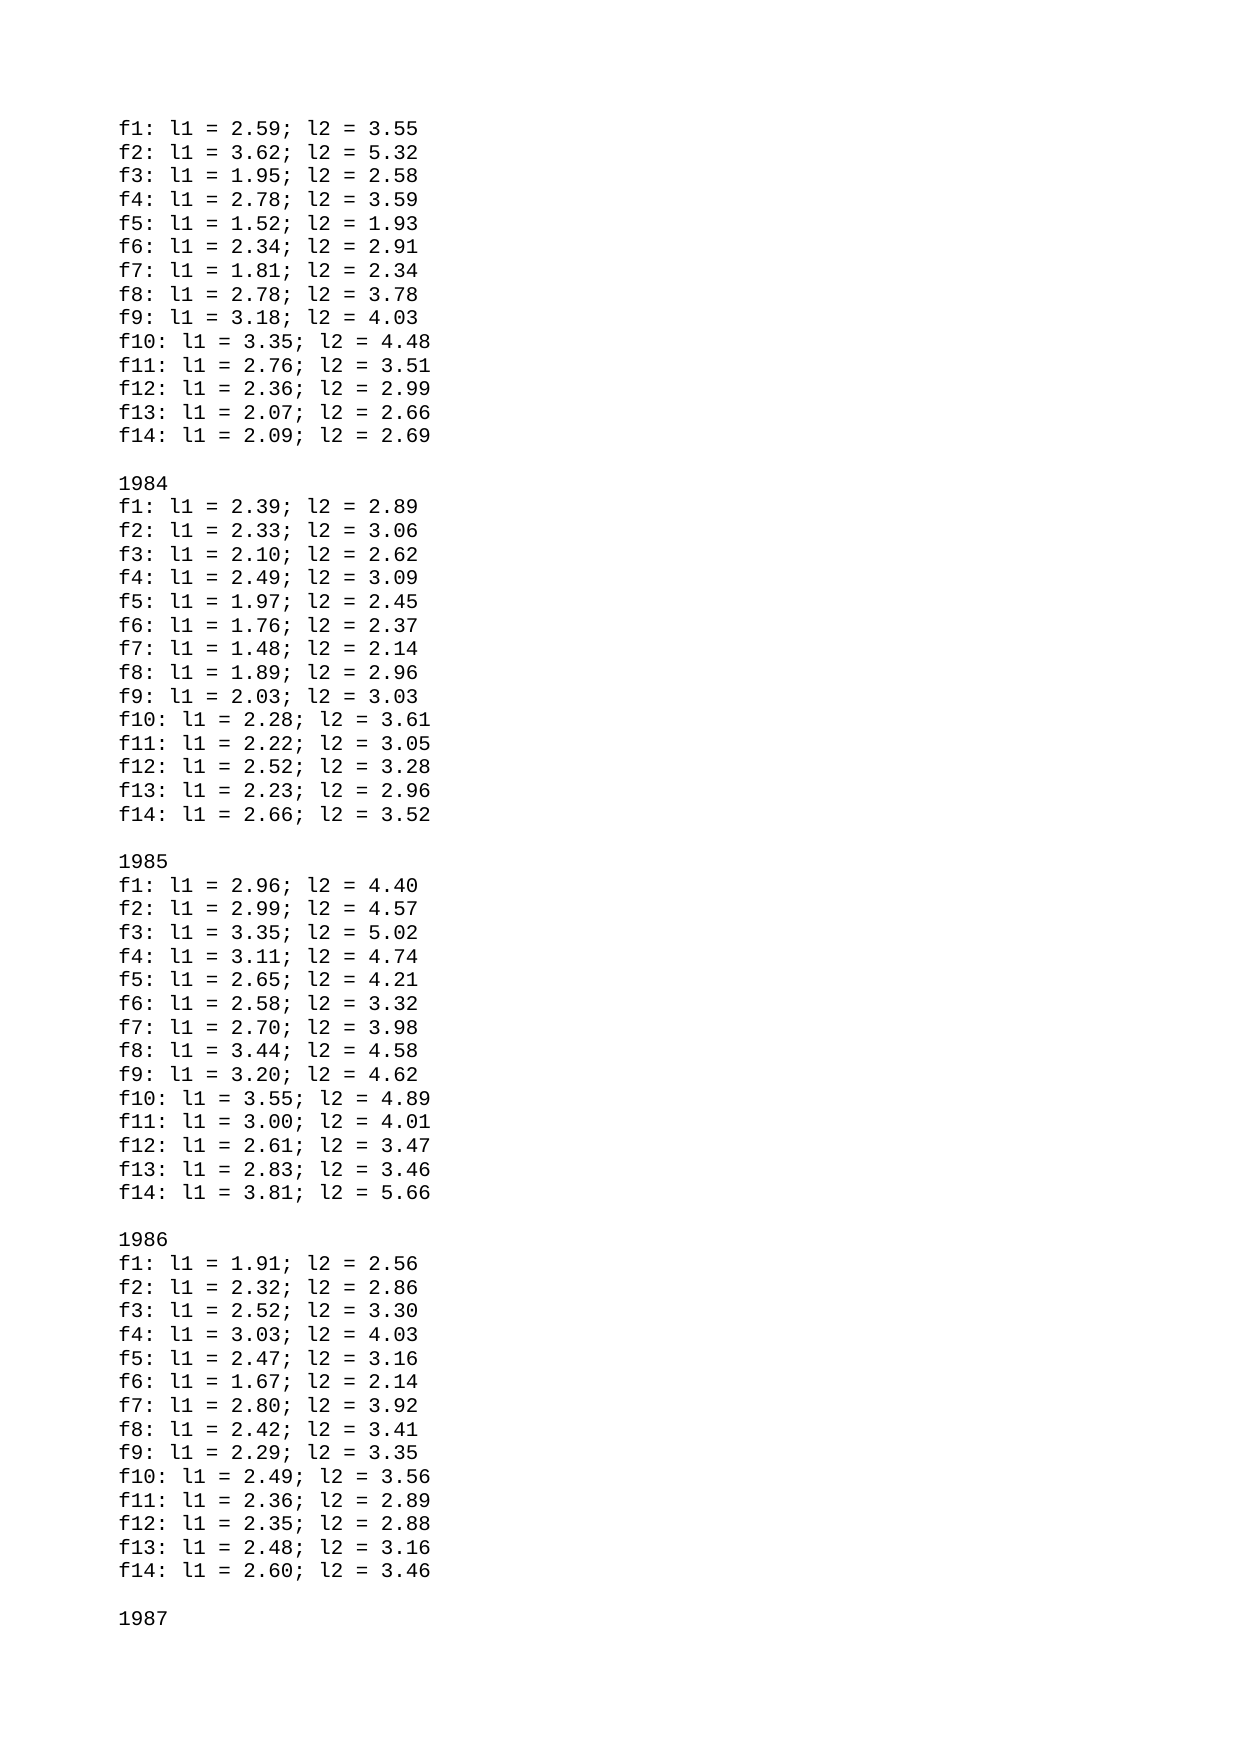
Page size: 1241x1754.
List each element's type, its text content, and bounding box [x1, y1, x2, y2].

text f4: l1 = 3.03; l2 = 4.03 [118, 1324, 1122, 1348]
text f4: l1 = 2.49; l2 = 3.09 [118, 567, 1122, 591]
text 1985 [118, 851, 1122, 875]
text f6: l1 = 2.34; l2 = 2.91 [118, 236, 1122, 260]
text f10: l1 = 3.55; l2 = 4.89 [118, 1088, 1122, 1111]
text f9: l1 = 2.29; l2 = 3.35 [118, 1442, 1122, 1466]
text f8: l1 = 3.44; l2 = 4.58 [118, 1040, 1122, 1064]
text f5: l1 = 1.97; l2 = 2.45 [118, 591, 1122, 615]
text f6: l1 = 1.76; l2 = 2.37 [118, 615, 1122, 638]
text f11: l1 = 3.00; l2 = 4.01 [118, 1111, 1122, 1135]
text f9: l1 = 2.03; l2 = 3.03 [118, 686, 1122, 709]
text f1: l1 = 2.59; l2 = 3.55 [118, 118, 1122, 142]
text f13: l1 = 2.83; l2 = 3.46 [118, 1158, 1122, 1182]
text f7: l1 = 1.48; l2 = 2.14 [118, 638, 1122, 662]
text 1986 [118, 1229, 1122, 1253]
text f2: l1 = 2.99; l2 = 4.57 [118, 898, 1122, 922]
text f14: l1 = 2.60; l2 = 3.46 [118, 1561, 1122, 1584]
text f5: l1 = 2.65; l2 = 4.21 [118, 969, 1122, 993]
text f5: l1 = 1.52; l2 = 1.93 [118, 213, 1122, 236]
text f11: l1 = 2.22; l2 = 3.05 [118, 733, 1122, 757]
text f10: l1 = 2.28; l2 = 3.61 [118, 709, 1122, 733]
text f3: l1 = 1.95; l2 = 2.58 [118, 165, 1122, 189]
text f13: l1 = 2.07; l2 = 2.66 [118, 402, 1122, 426]
text f8: l1 = 1.89; l2 = 2.96 [118, 662, 1122, 686]
text f13: l1 = 2.48; l2 = 3.16 [118, 1537, 1122, 1561]
text f14: l1 = 3.81; l2 = 5.66 [118, 1182, 1122, 1206]
text f13: l1 = 2.23; l2 = 2.96 [118, 780, 1122, 804]
text f4: l1 = 2.78; l2 = 3.59 [118, 189, 1122, 213]
text f10: l1 = 3.35; l2 = 4.48 [118, 331, 1122, 354]
text f3: l1 = 3.35; l2 = 5.02 [118, 922, 1122, 946]
text f1: l1 = 2.96; l2 = 4.40 [118, 875, 1122, 898]
text f1: l1 = 1.91; l2 = 2.56 [118, 1253, 1122, 1277]
text f6: l1 = 2.58; l2 = 3.32 [118, 993, 1122, 1017]
text f5: l1 = 2.47; l2 = 3.16 [118, 1348, 1122, 1371]
text f9: l1 = 3.20; l2 = 4.62 [118, 1064, 1122, 1088]
text f14: l1 = 2.66; l2 = 3.52 [118, 804, 1122, 827]
text f2: l1 = 2.32; l2 = 2.86 [118, 1277, 1122, 1300]
text f12: l1 = 2.35; l2 = 2.88 [118, 1513, 1122, 1537]
text f12: l1 = 2.52; l2 = 3.28 [118, 757, 1122, 780]
text f9: l1 = 3.18; l2 = 4.03 [118, 307, 1122, 331]
text f6: l1 = 1.67; l2 = 2.14 [118, 1371, 1122, 1395]
text f8: l1 = 2.42; l2 = 3.41 [118, 1419, 1122, 1442]
text f8: l1 = 2.78; l2 = 3.78 [118, 284, 1122, 307]
text 1984 [118, 473, 1122, 496]
text f2: l1 = 3.62; l2 = 5.32 [118, 142, 1122, 165]
text f2: l1 = 2.33; l2 = 3.06 [118, 520, 1122, 544]
text f4: l1 = 3.11; l2 = 4.74 [118, 946, 1122, 969]
text f1: l1 = 2.39; l2 = 2.89 [118, 496, 1122, 520]
text f7: l1 = 2.80; l2 = 3.92 [118, 1395, 1122, 1419]
text f12: l1 = 2.61; l2 = 3.47 [118, 1135, 1122, 1158]
text f11: l1 = 2.76; l2 = 3.51 [118, 354, 1122, 378]
text f7: l1 = 1.81; l2 = 2.34 [118, 260, 1122, 284]
text f7: l1 = 2.70; l2 = 3.98 [118, 1017, 1122, 1040]
text 1987 [118, 1608, 1122, 1631]
text f12: l1 = 2.36; l2 = 2.99 [118, 378, 1122, 402]
text f14: l1 = 2.09; l2 = 2.69 [118, 426, 1122, 449]
text f11: l1 = 2.36; l2 = 2.89 [118, 1489, 1122, 1513]
text f3: l1 = 2.10; l2 = 2.62 [118, 544, 1122, 567]
text f10: l1 = 2.49; l2 = 3.56 [118, 1466, 1122, 1489]
text f3: l1 = 2.52; l2 = 3.30 [118, 1300, 1122, 1324]
